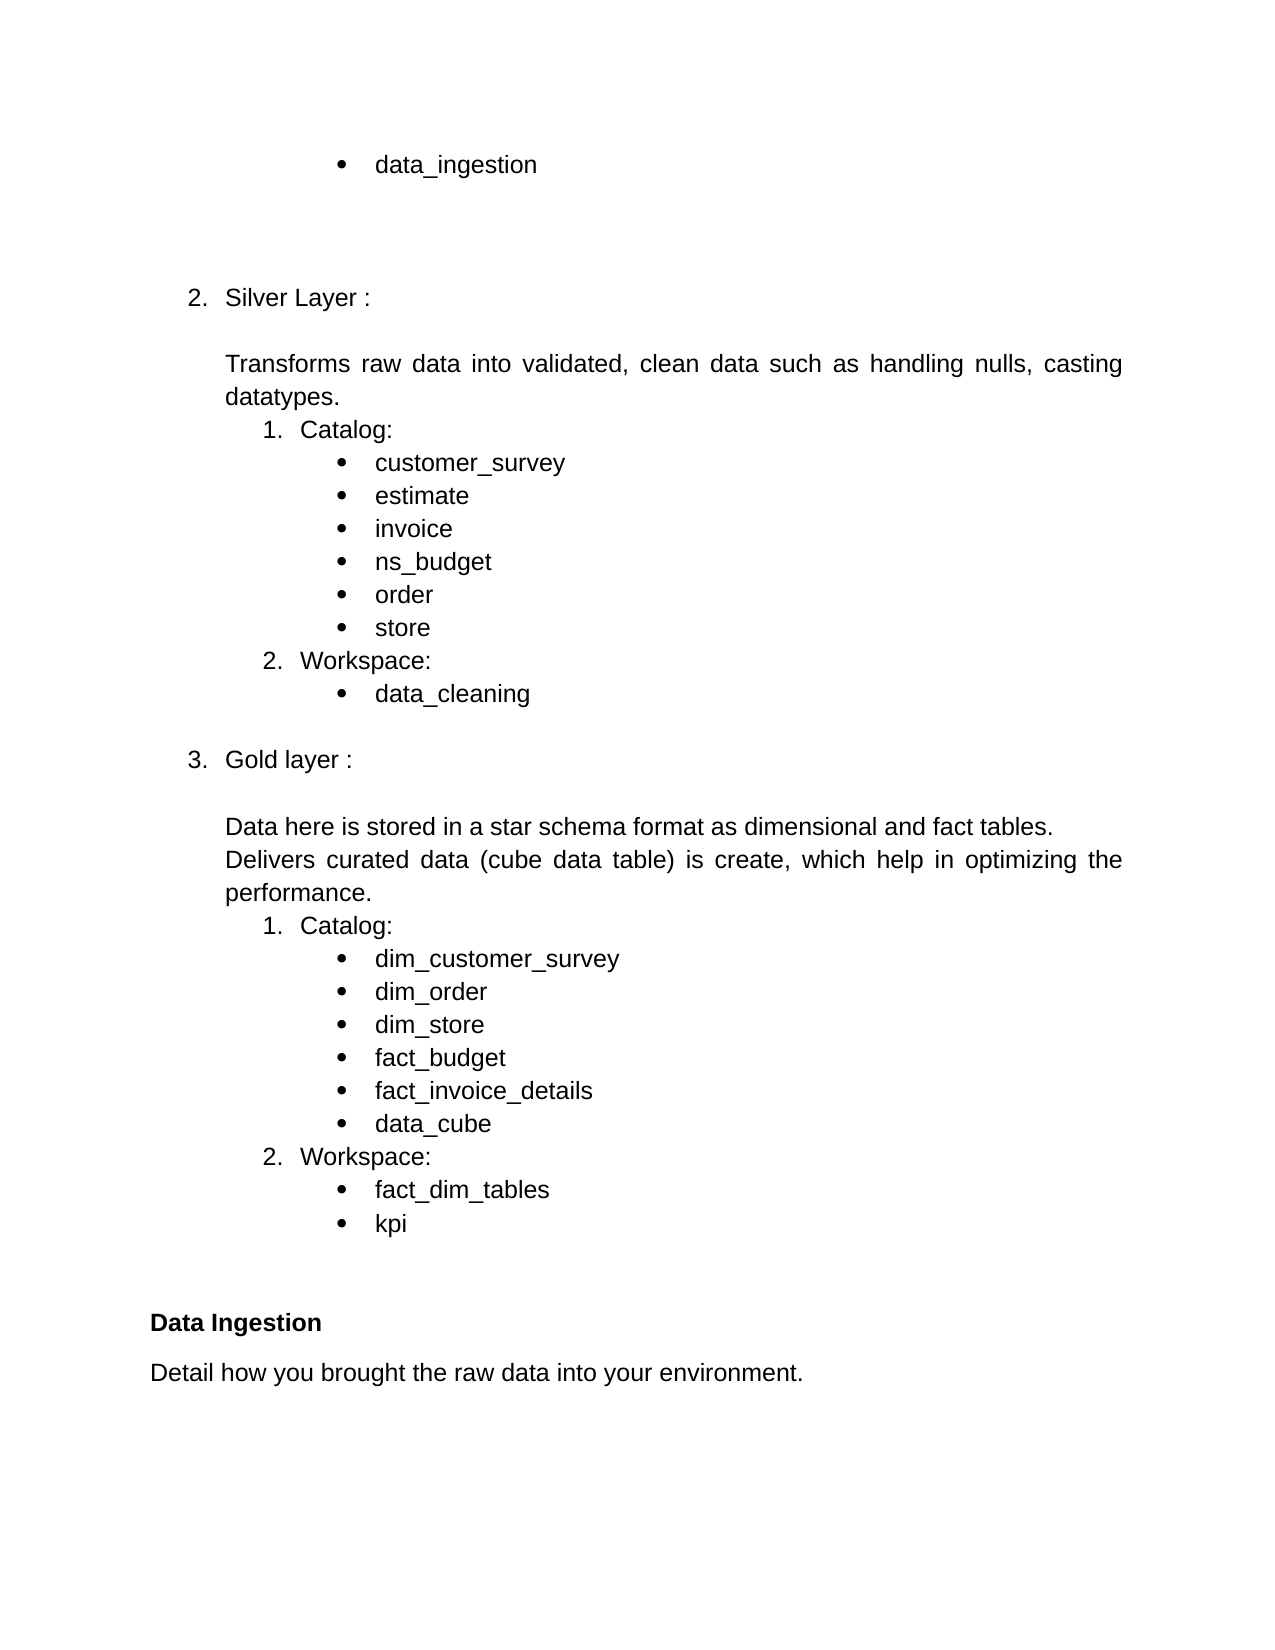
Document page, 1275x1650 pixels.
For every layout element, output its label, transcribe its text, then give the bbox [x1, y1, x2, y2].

list fact_invoice_details [337, 1076, 1125, 1105]
list data_cube [337, 1109, 1125, 1138]
list Workspace: [262, 646, 1125, 675]
list Workspace: [262, 1142, 1125, 1171]
list dim_store [337, 1010, 1125, 1039]
list store [337, 613, 1125, 642]
list Transforms raw data into validated, clean data such as handling nulls, casting datatypes. [225, 348, 1125, 410]
text Data Ingestion [150, 1308, 1125, 1337]
list Data here is stored in a star schema format as dimensional and fact tables. [225, 812, 1125, 840]
list Silver Layer : [187, 282, 1125, 311]
list data_cleaning [337, 679, 1125, 708]
list ns_budget [337, 547, 1125, 576]
list customer_survey [337, 448, 1125, 476]
list kpi [337, 1208, 1125, 1237]
list fact_budget [337, 1043, 1125, 1072]
list dim_order [337, 977, 1125, 1006]
list Gold layer : [187, 746, 1125, 774]
list Catalog: [262, 414, 1125, 443]
text Detail how you brought the raw data into your environment. [150, 1358, 1125, 1386]
list fact_dim_tables [337, 1175, 1125, 1204]
list estimate [337, 481, 1125, 509]
list invoice [337, 514, 1125, 543]
list order [337, 580, 1125, 609]
list Catalog: [262, 911, 1125, 939]
list dim_customer_survey [337, 944, 1125, 972]
list data_ingestion [337, 150, 1125, 179]
list Delivers curated data (cube data table) is create, which help in optimizing the performance. [225, 844, 1125, 906]
